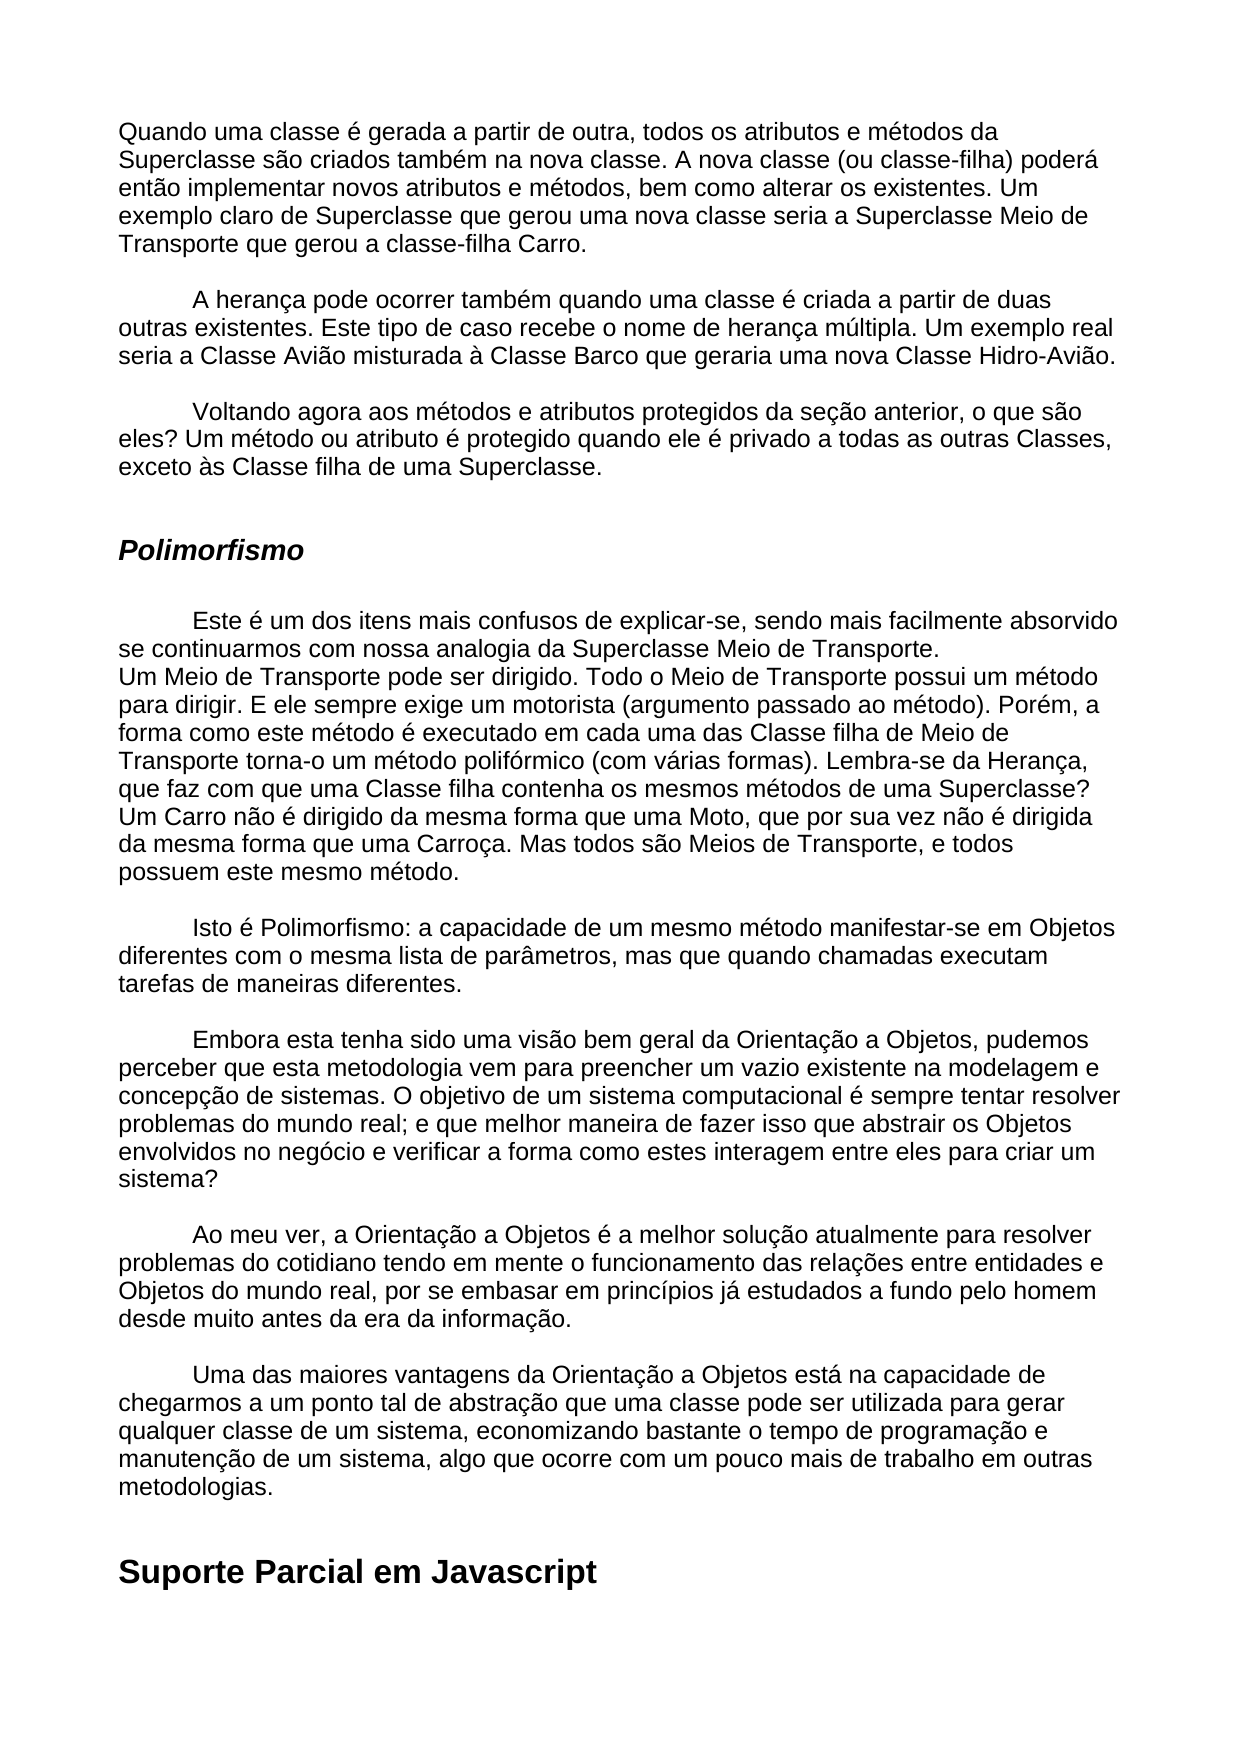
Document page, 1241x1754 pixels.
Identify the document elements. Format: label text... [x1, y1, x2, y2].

subtitle Polimorfismo [118, 534, 1122, 567]
text A herança pode ocorrer também quando uma classe é criada a partir de duas outras existentes. Este tipo de caso recebe o nome de herança múltipla. Um exemplo real seria a Classe Avião misturada à Classe Barco que geraria uma nova Classe Hidro-Avião. [118, 286, 1122, 369]
subtitle Suporte Parcial em Javascript [118, 1553, 1122, 1591]
text Embora esta tenha sido uma visão bem geral da Orientação a Objetos, pudemos perceber que esta metodologia vem para preencher um vazio existente na modelagem e concepção de sistemas. O objetivo de um sistema computacional é sempre tentar resolver problemas do mundo real; e que melhor maneira de fazer isso que abstrair os Objetos envolvidos no negócio e verificar a forma como estes interagem entre eles para criar um sistema? [118, 1026, 1122, 1193]
text Quando uma classe é gerada a partir de outra, todos os atributos e métodos da Superclasse são criados também na nova classe. A nova classe (ou classe-filha) poderá então implementar novos atributos e métodos, bem como alterar os existentes. Um exemplo claro de Superclasse que gerou uma nova classe seria a Superclasse Meio de Transporte que gerou a classe-filha Carro. [118, 118, 1122, 258]
text Isto é Polimorfismo: a capacidade de um mesmo método manifestar-se em Objetos diferentes com o mesma lista de parâmetros, mas que quando chamadas executam tarefas de maneiras diferentes. [118, 914, 1122, 998]
text Este é um dos itens mais confusos de explicar-se, sendo mais facilmente absorvido se continuarmos com nossa analogia da Superclasse Meio de Transporte. [118, 607, 1122, 663]
text Ao meu ver, a Orientação a Objetos é a melhor solução atualmente para resolver problemas do cotidiano tendo em mente o funcionamento das relações entre entidades e Objetos do mundo real, por se embasar em princípios já estudados a fundo pelo homem desde muito antes da era da informação. [118, 1221, 1122, 1333]
text Uma das maiores vantagens da Orientação a Objetos está na capacidade de chegarmos a um ponto tal de abstração que uma classe pode ser utilizada para gerar qualquer classe de um sistema, economizando bastante o tempo de programação e manutenção de um sistema, algo que ocorre com um pouco mais de trabalho em outras metodologias. [118, 1361, 1122, 1500]
text Um Meio de Transporte pode ser dirigido. Todo o Meio de Transporte possui um método para dirigir. E ele sempre exige um motorista (argumento passado ao método). Porém, a forma como este método é executado em cada uma das Classe filha de Meio de Transporte torna-o um método polifórmico (com várias formas). Lembra-se da Herança, que faz com que uma Classe filha contenha os mesmos métodos de uma Superclasse? Um Carro não é dirigido da mesma forma que uma Moto, que por sua vez não é dirigida da mesma forma que uma Carroça. Mas todos são Meios de Transporte, e todos possuem este mesmo método. [118, 663, 1122, 886]
text Voltando agora aos métodos e atributos protegidos da seção anterior, o que são eles? Um método ou atributo é protegido quando ele é privado a todas as outras Classes, exceto às Classe filha de uma Superclasse. [118, 397, 1122, 481]
